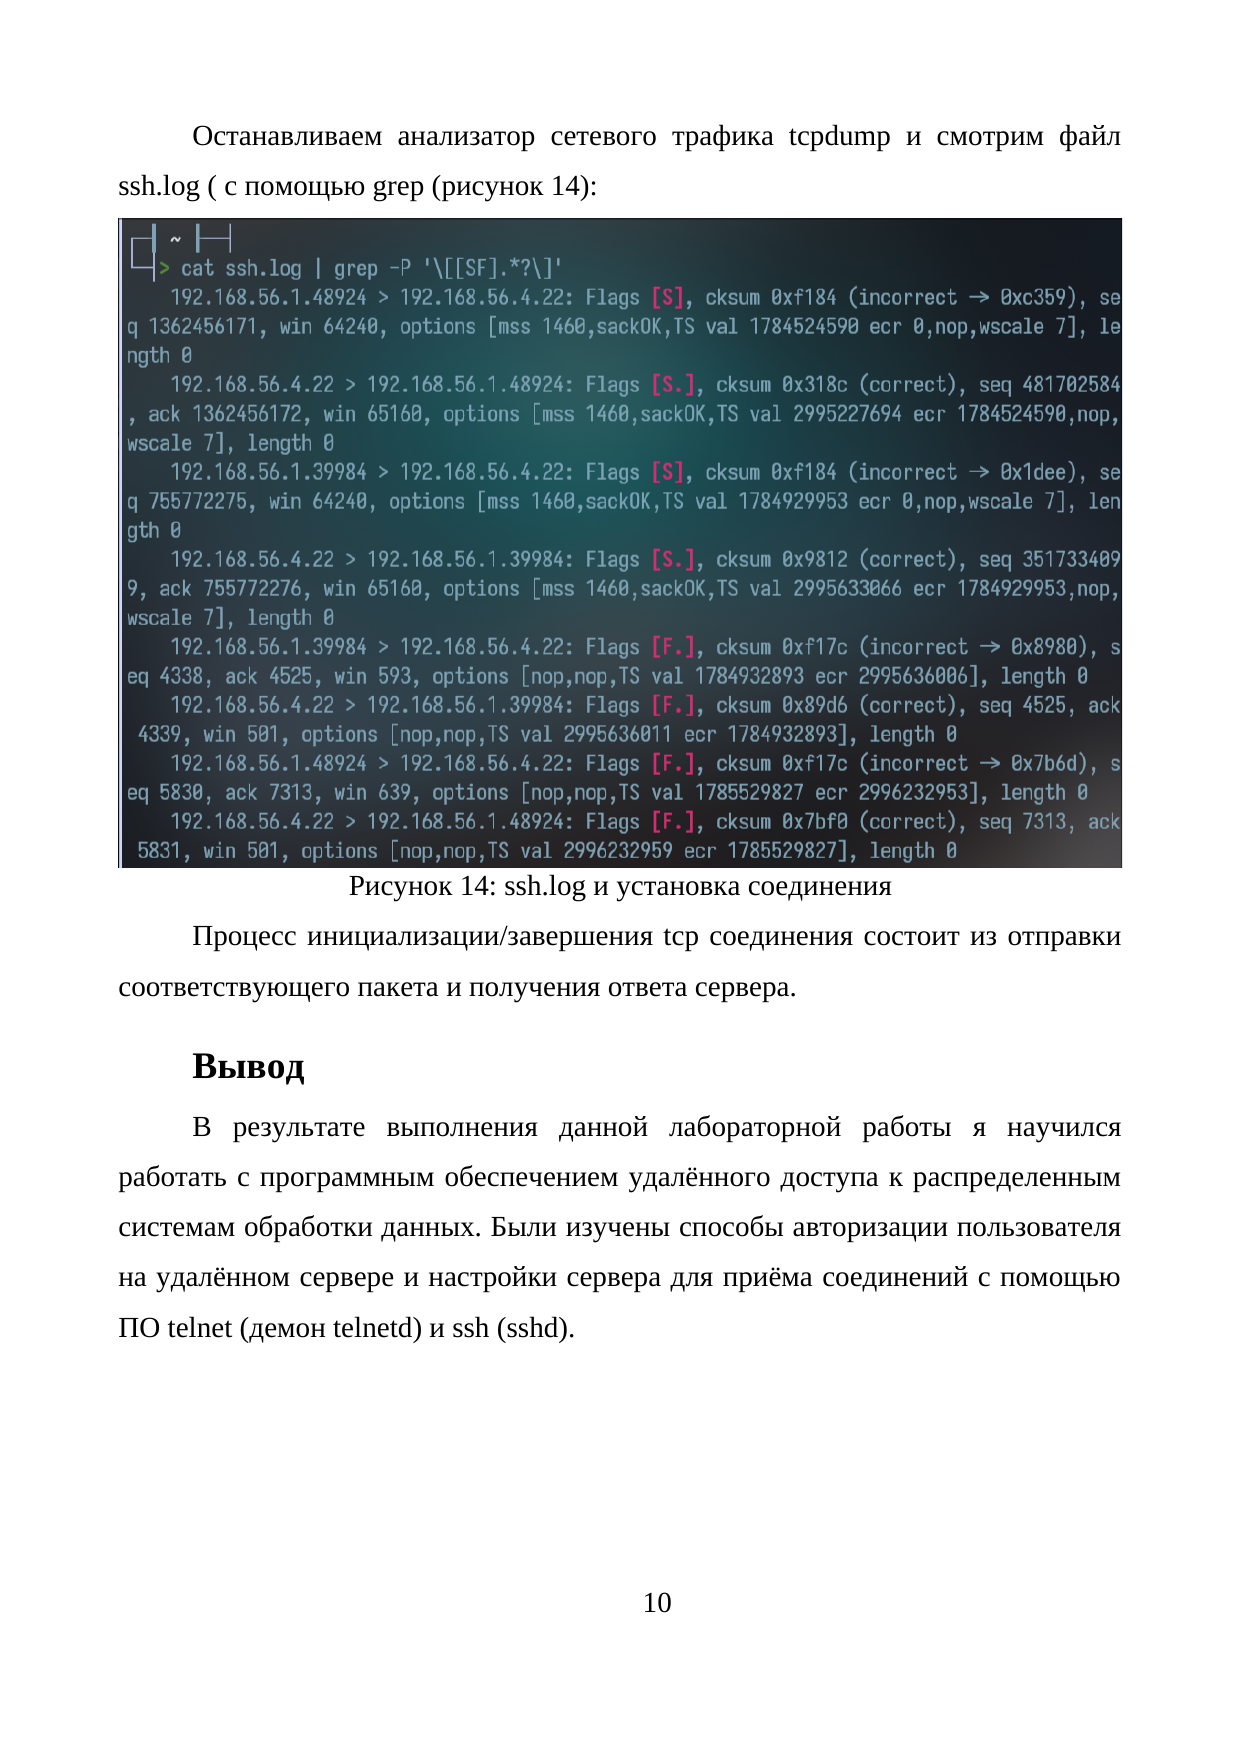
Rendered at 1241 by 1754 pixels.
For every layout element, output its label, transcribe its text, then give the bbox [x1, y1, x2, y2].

text Рисунок 14: ssh.log и установка соединения [118, 868, 1122, 902]
text Процесс инициализации/завершения tcp соединения состоит из отправки соответствующего пакета и получения ответа сервера. [118, 918, 1122, 1002]
subtitle Вывод [118, 1044, 1122, 1087]
picture [118, 218, 1123, 868]
text Останавливаем анализатор сетевого трафика tcpdump и смотрим файл ssh.log ( с помощью grep (рисунок 14): [118, 118, 1122, 202]
text В результате выполнения данной лабораторной работы я научился работать с программным обеспечением удалённого доступа к распределенным системам обработки данных. Были изучены способы авторизации пользователя на удалённом сервере и настройки сервера для приёма соединений с помощью ПО telnet (демон telnetd) и ssh (sshd). [118, 1109, 1122, 1343]
